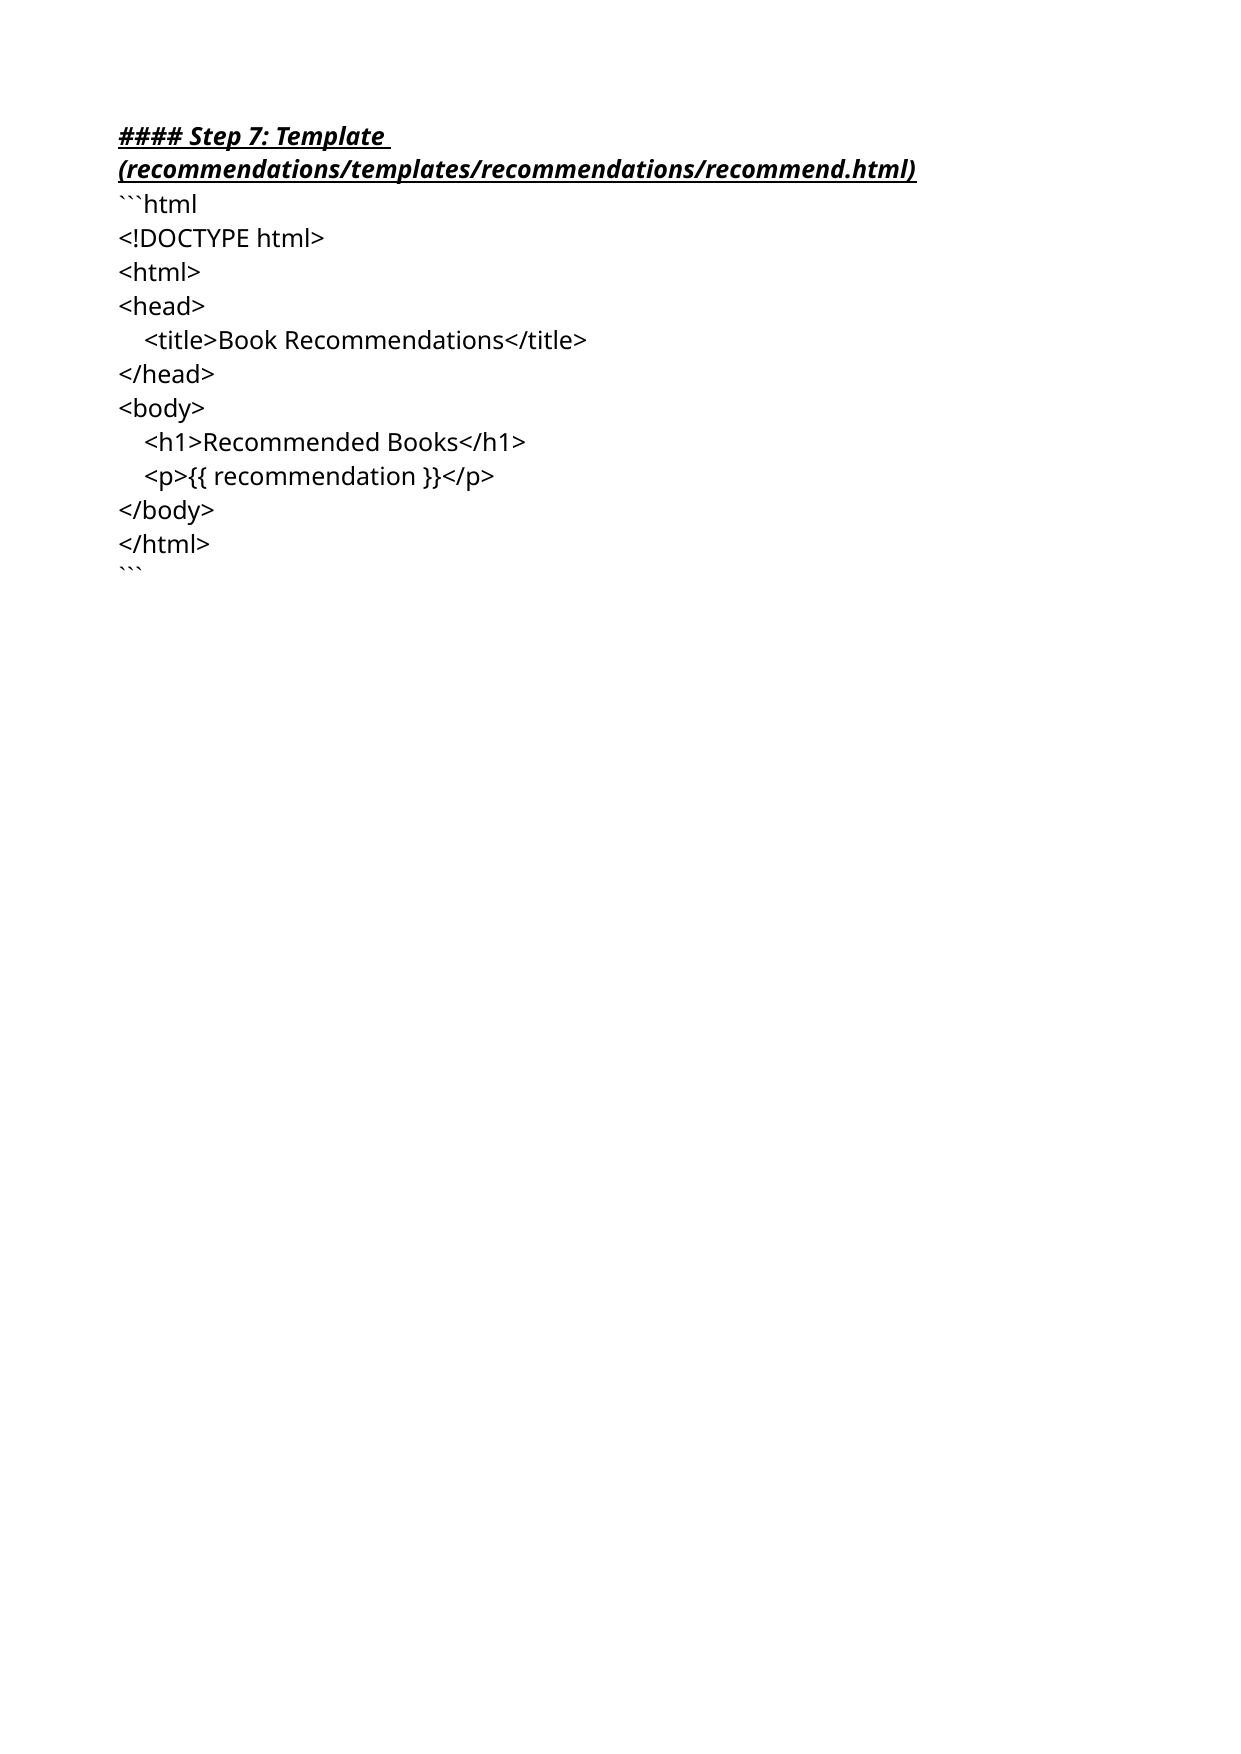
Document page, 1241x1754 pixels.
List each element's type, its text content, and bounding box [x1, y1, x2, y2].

text </body> [118, 493, 1122, 527]
text #### Step 7: Template (recommendations/templates/recommendations/recommend.html) [118, 118, 1122, 186]
text ``` [118, 561, 1122, 590]
text </head> [118, 357, 1122, 391]
text <html> [118, 254, 1122, 288]
text <!DOCTYPE html> [118, 220, 1122, 254]
text ```html [118, 186, 1122, 220]
text <h1>Recommended Books</h1> [118, 425, 1122, 459]
text <head> [118, 288, 1122, 322]
text <title>Book Recommendations</title> [118, 322, 1122, 357]
text <p>{{ recommendation }}</p> [118, 459, 1122, 493]
text <body> [118, 391, 1122, 425]
text </html> [118, 527, 1122, 561]
